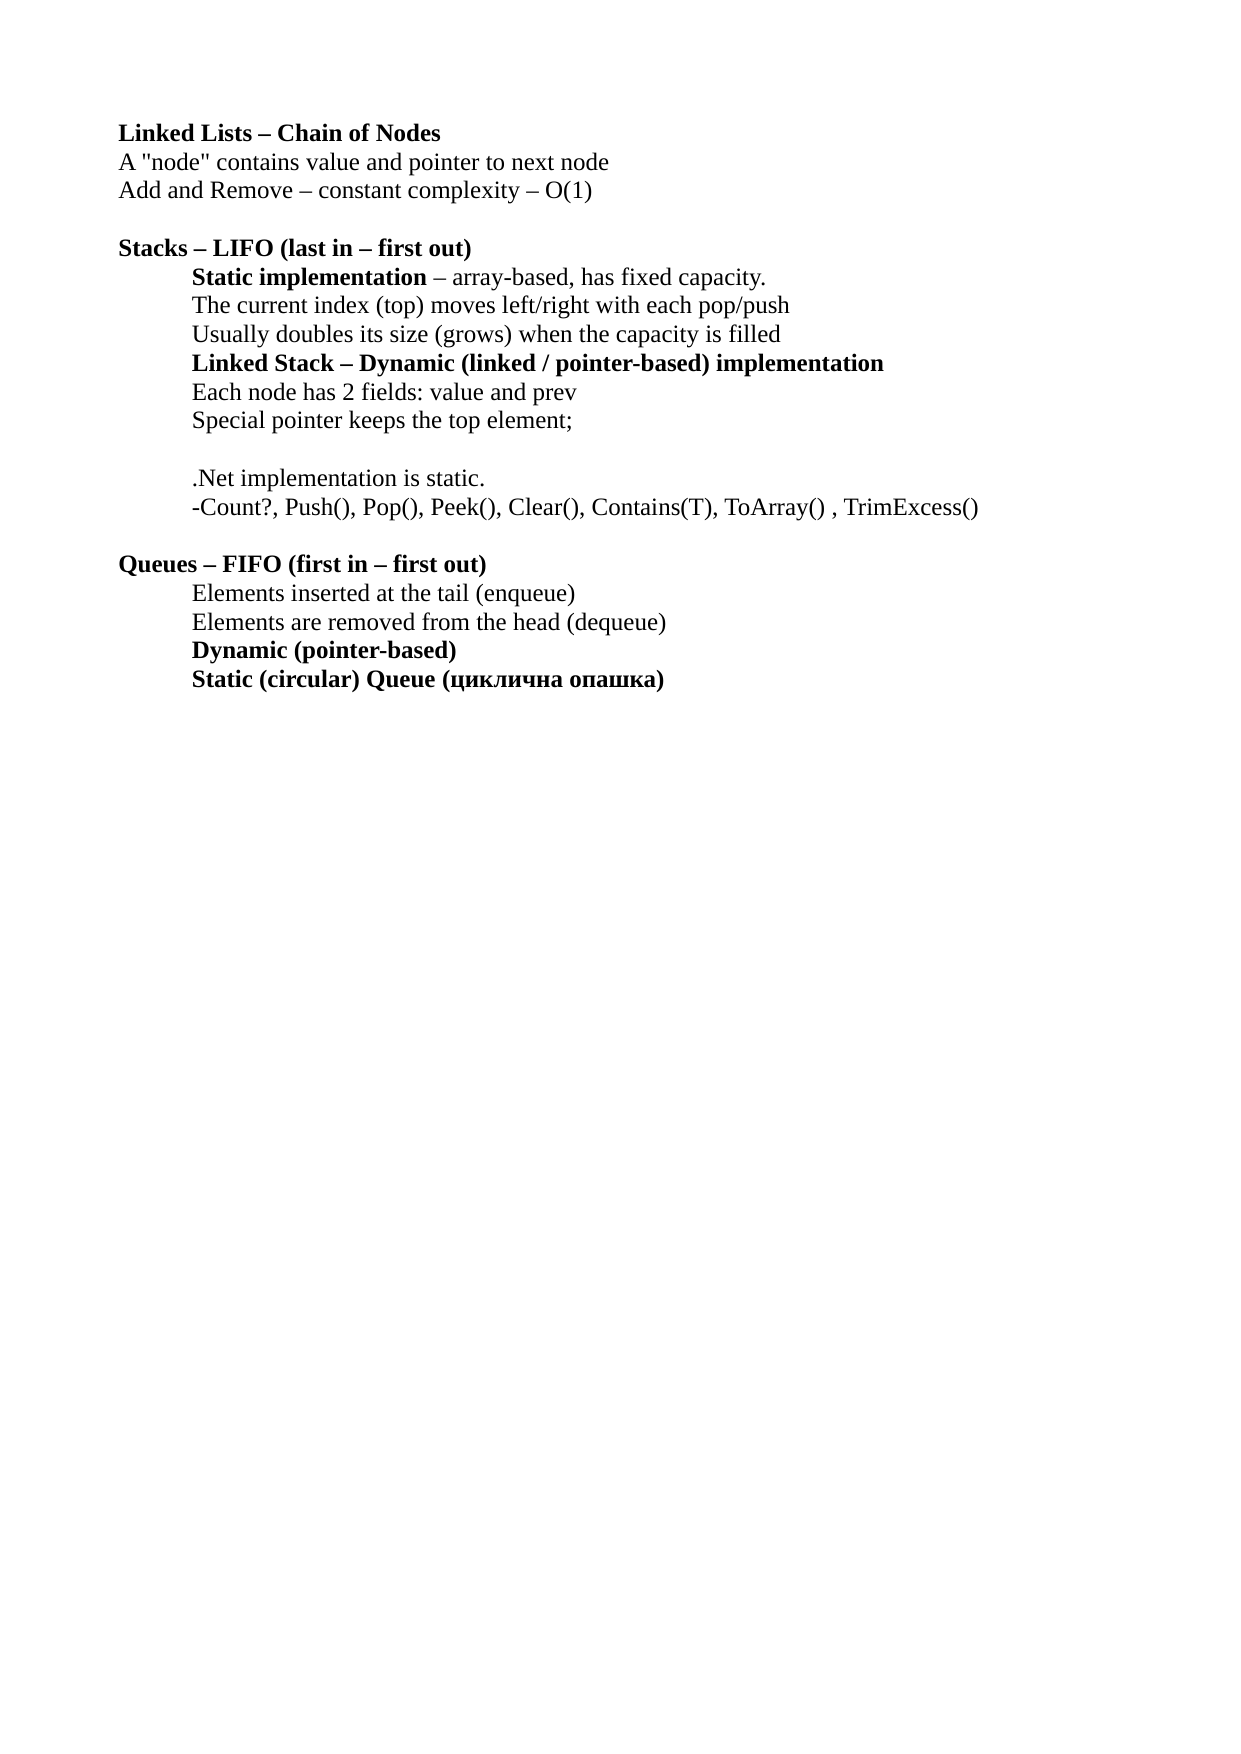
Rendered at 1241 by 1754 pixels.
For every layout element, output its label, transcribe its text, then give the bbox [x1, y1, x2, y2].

text Usually doubles its size (grows) when the capacity is filled [118, 319, 1122, 348]
text Special pointer keeps the top element; [118, 406, 1122, 434]
text Static (circular) Queue (циклична опашка) [118, 664, 1122, 693]
text Add and Remove – constant complexity – O(1) [118, 176, 1122, 204]
text Stacks – LIFO (last in – first out) [118, 233, 1122, 262]
text A "node" contains value and pointer to next node [118, 147, 1122, 176]
text The current index (top) moves left/right with each pop/push [118, 291, 1122, 319]
text Static implementation – array-based, has fixed capacity. [118, 262, 1122, 291]
text Each node has 2 fields: value and prev [118, 377, 1122, 406]
text Linked Stack – Dynamic (linked / pointer-based) implementation [118, 348, 1122, 377]
text Elements are removed from the head (dequeue) [118, 607, 1122, 636]
text -Count?, Push(), Pop(), Peek(), Clear(), Contains(T), ToArray() , TrimExcess() [118, 492, 1122, 521]
text .Net implementation is static. [118, 463, 1122, 492]
text Dynamic (pointer-based) [118, 636, 1122, 664]
text Elements inserted at the tail (enqueue) [118, 578, 1122, 607]
text Linked Lists – Chain of Nodes [118, 118, 1122, 147]
text Queues – FIFO (first in – first out) [118, 549, 1122, 578]
